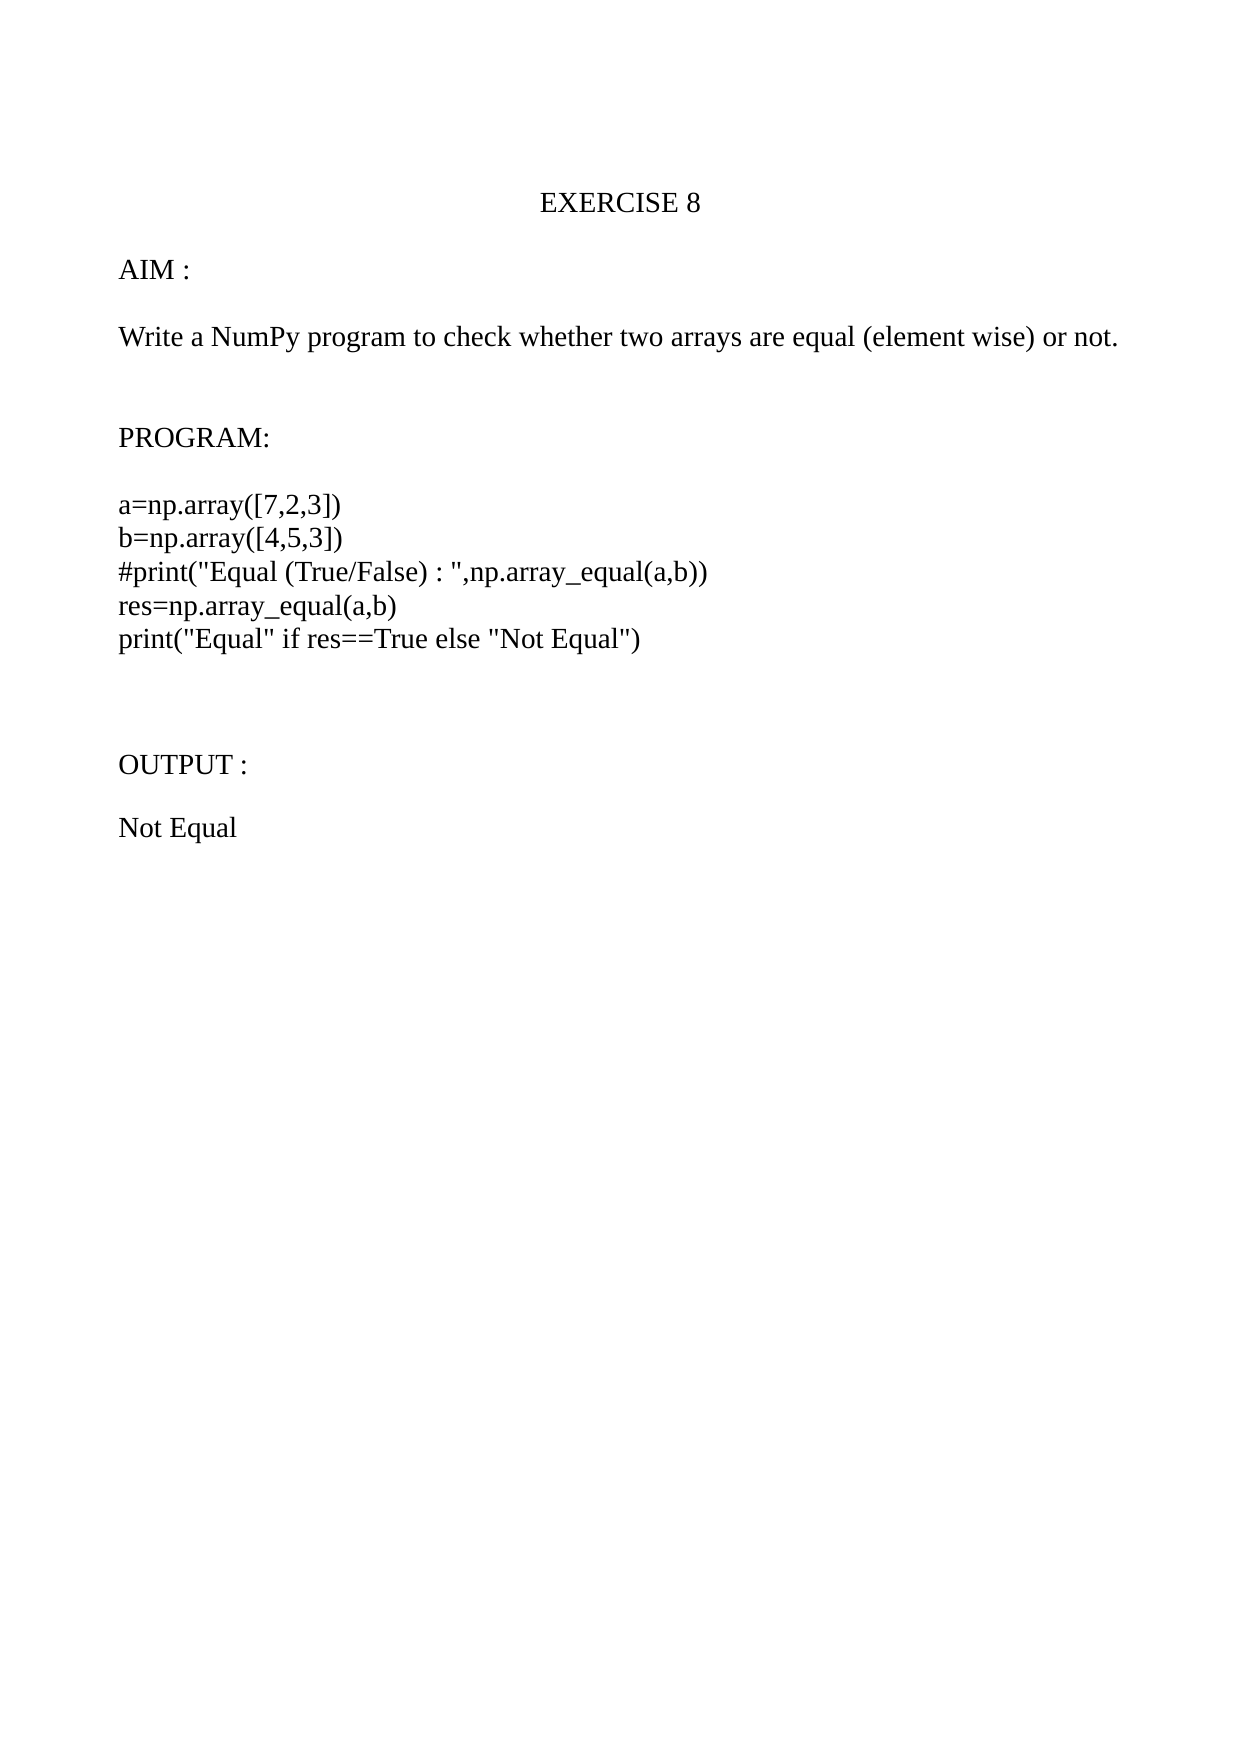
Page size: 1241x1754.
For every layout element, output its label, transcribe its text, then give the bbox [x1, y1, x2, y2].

text print("Equal" if res==True else "Not Equal") [118, 621, 1122, 655]
text b=np.array([4,5,3]) [118, 521, 1122, 554]
text AIM : [118, 252, 1122, 286]
text Not Equal [118, 810, 1122, 844]
text #print("Equal (True/False) : ",np.array_equal(a,b)) [118, 554, 1122, 588]
text PROGRAM: [118, 420, 1122, 453]
text EXERCISE 8 [118, 185, 1122, 219]
text Write a NumPy program to check whether two arrays are equal (element wise) or not. [118, 319, 1122, 353]
text res=np.array_equal(a,b) [118, 588, 1122, 621]
text OUTPUT : [118, 747, 1122, 781]
text a=np.array([7,2,3]) [118, 487, 1122, 521]
